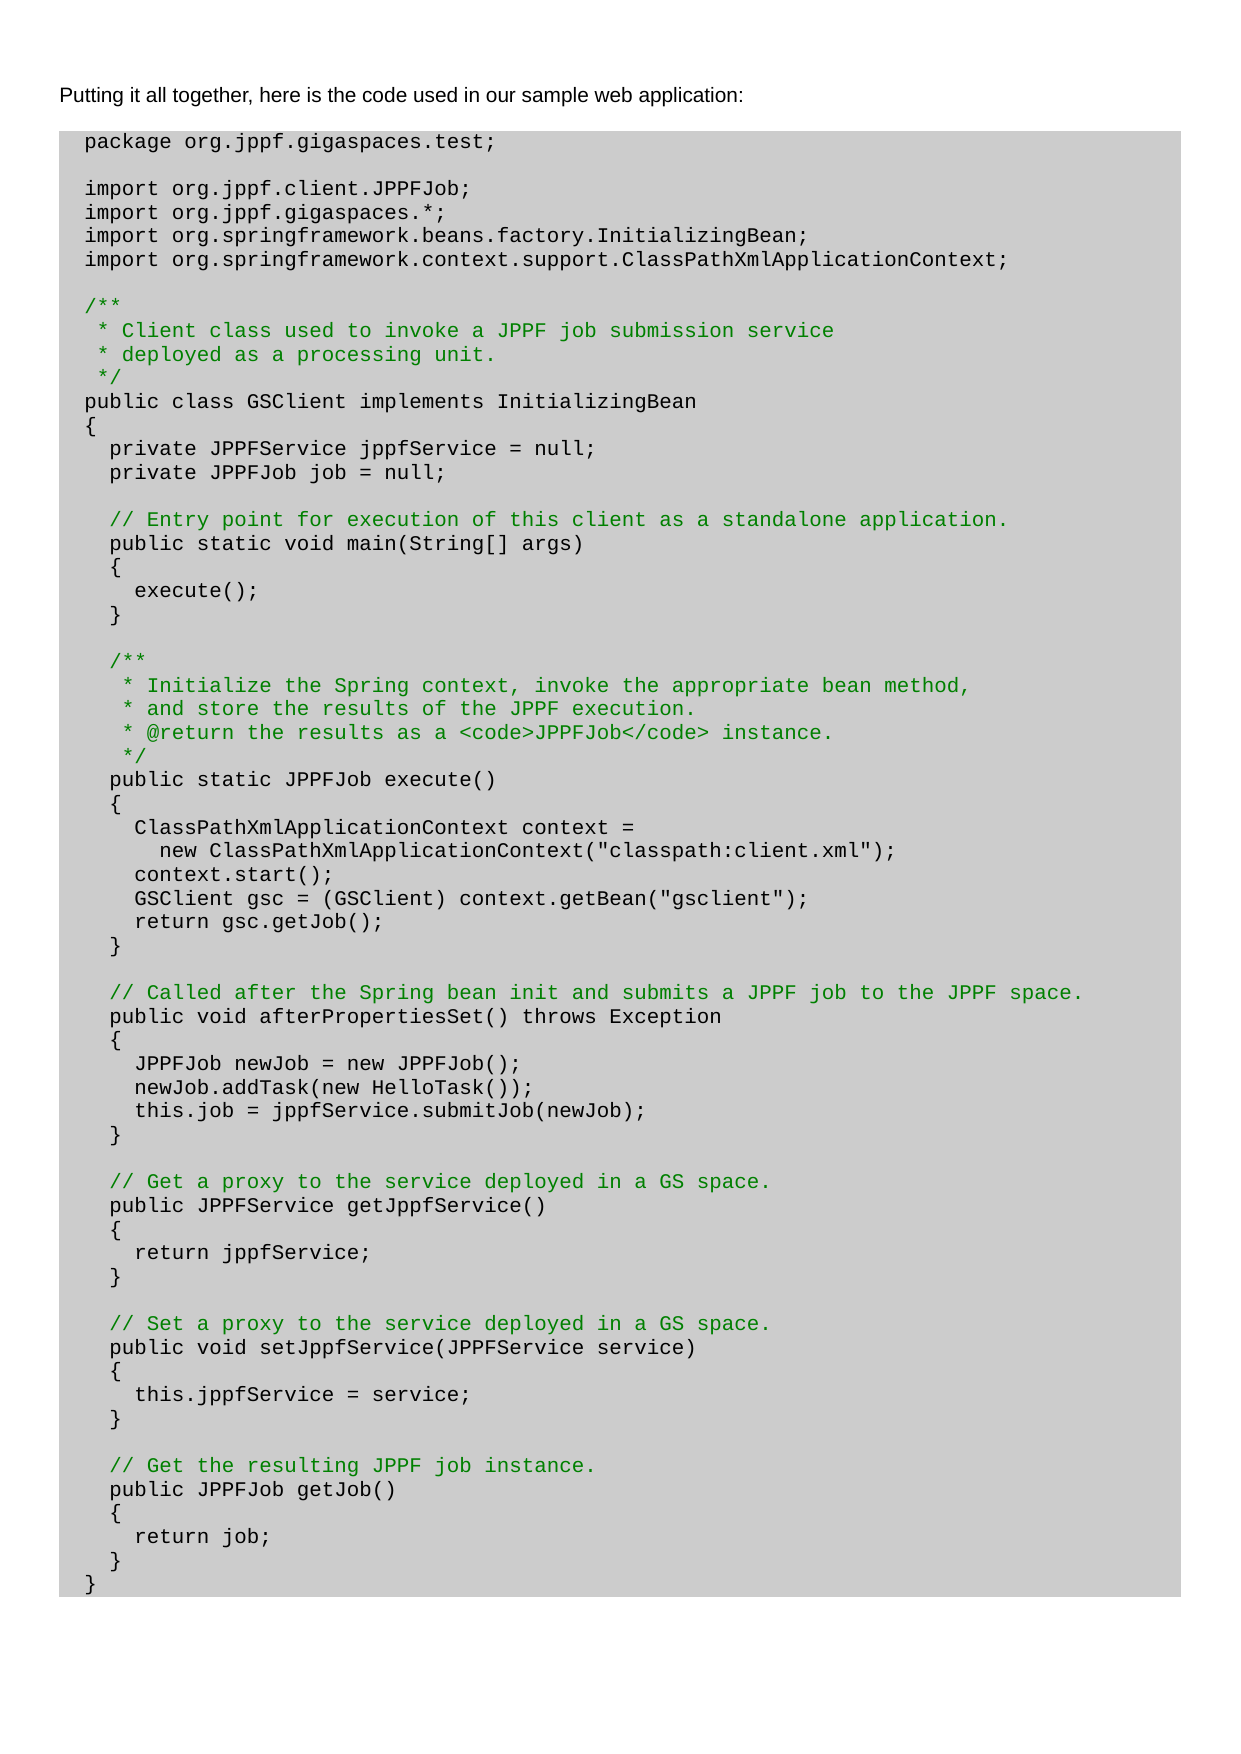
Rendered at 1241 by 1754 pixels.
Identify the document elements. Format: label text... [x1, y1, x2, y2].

text this.jppfService = service; [59, 1384, 1181, 1408]
text { [59, 1029, 1181, 1053]
text } [59, 604, 1181, 627]
text import org.springframework.context.support.ClassPathXmlApplicationContext; [59, 249, 1181, 273]
text private JPPFJob job = null; [59, 462, 1181, 486]
text return jppfService; [59, 1242, 1181, 1266]
text package org.jppf.gigaspaces.test; [59, 131, 1181, 154]
text execute(); [59, 580, 1181, 604]
text import org.jppf.client.JPPFJob; [59, 178, 1181, 202]
text /** [59, 296, 1181, 320]
text GSClient gsc = (GSClient) context.getBean("gsclient"); [59, 888, 1181, 911]
text } [59, 1573, 1181, 1597]
text } [59, 1550, 1181, 1573]
text JPPFJob newJob = new JPPFJob(); [59, 1053, 1181, 1077]
text public class GSClient implements InitializingBean [59, 391, 1181, 415]
text public JPPFService getJppfService() [59, 1195, 1181, 1219]
text { [59, 1502, 1181, 1526]
text { [59, 793, 1181, 817]
text * Client class used to invoke a JPPF job submission service [59, 320, 1181, 344]
text * and store the results of the JPPF execution. [59, 698, 1181, 722]
text */ [59, 367, 1181, 391]
text // Called after the Spring bean init and submits a JPPF job to the JPPF space. [59, 982, 1181, 1006]
text context.start(); [59, 864, 1181, 888]
text new ClassPathXmlApplicationContext("classpath:client.xml"); [59, 840, 1181, 864]
text public static JPPFJob execute() [59, 769, 1181, 793]
text private JPPFService jppfService = null; [59, 438, 1181, 462]
text */ [59, 746, 1181, 769]
text public static void main(String[] args) [59, 533, 1181, 557]
text Putting it all together, here is the code used in our sample web application: [59, 83, 1181, 107]
text this.job = jppfService.submitJob(newJob); [59, 1100, 1181, 1124]
text ClassPathXmlApplicationContext context = [59, 817, 1181, 840]
text return job; [59, 1526, 1181, 1550]
text // Entry point for execution of this client as a standalone application. [59, 509, 1181, 533]
text * @return the results as a <code>JPPFJob</code> instance. [59, 722, 1181, 746]
text { [59, 1361, 1181, 1384]
text public JPPFJob getJob() [59, 1479, 1181, 1502]
text { [59, 1219, 1181, 1242]
text } [59, 935, 1181, 958]
text // Get a proxy to the service deployed in a GS space. [59, 1171, 1181, 1195]
text newJob.addTask(new HelloTask()); [59, 1077, 1181, 1100]
text } [59, 1266, 1181, 1289]
text } [59, 1408, 1181, 1431]
text // Get the resulting JPPF job instance. [59, 1455, 1181, 1479]
text // Set a proxy to the service deployed in a GS space. [59, 1313, 1181, 1337]
text } [59, 1124, 1181, 1148]
text { [59, 557, 1181, 580]
text return gsc.getJob(); [59, 911, 1181, 935]
text { [59, 415, 1181, 438]
text import org.jppf.gigaspaces.*; [59, 202, 1181, 226]
text * Initialize the Spring context, invoke the appropriate bean method, [59, 675, 1181, 698]
text * deployed as a processing unit. [59, 344, 1181, 367]
text public void setJppfService(JPPFService service) [59, 1337, 1181, 1361]
text /** [59, 651, 1181, 675]
text import org.springframework.beans.factory.InitializingBean; [59, 226, 1181, 249]
text public void afterPropertiesSet() throws Exception [59, 1006, 1181, 1029]
